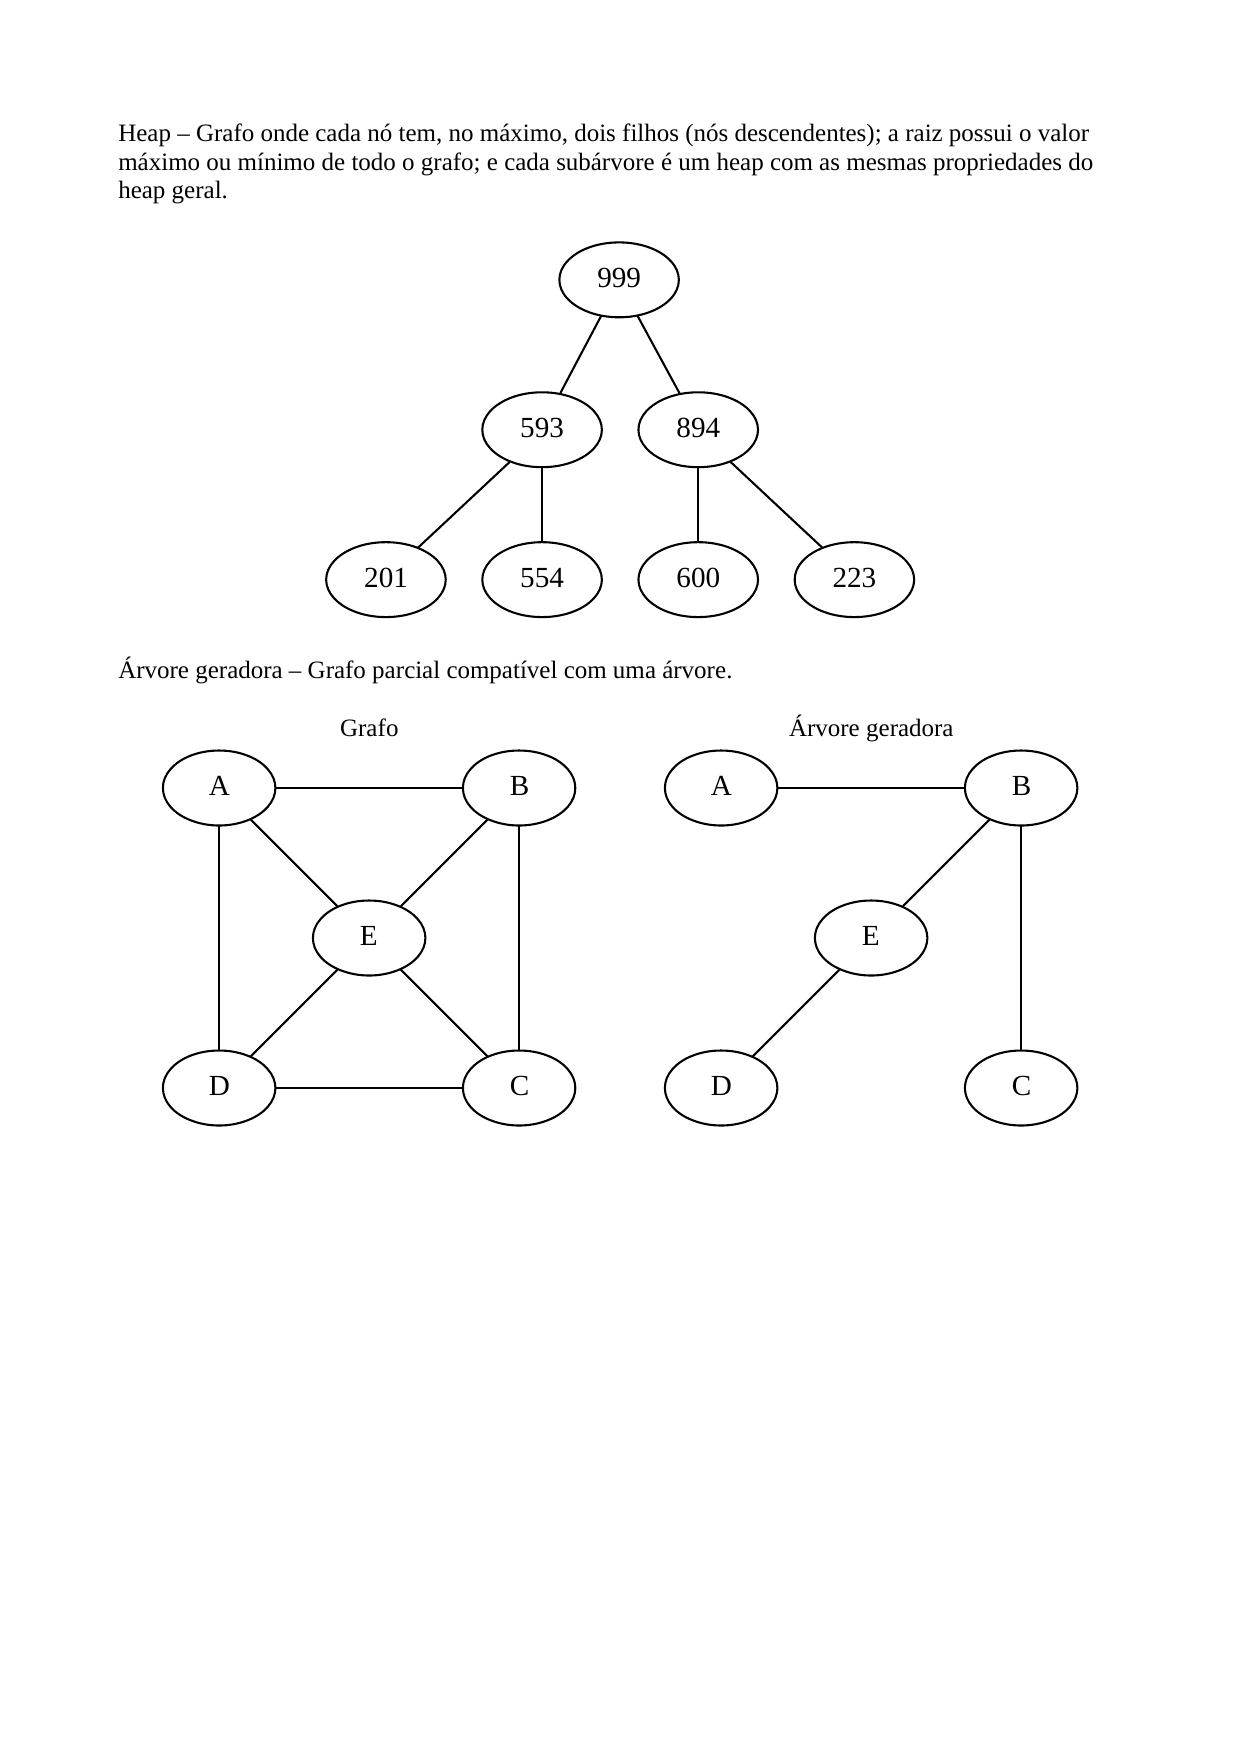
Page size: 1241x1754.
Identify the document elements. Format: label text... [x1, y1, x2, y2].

table_cell [620, 741, 1122, 1134]
text Árvore geradora – Grafo parcial compatível com uma árvore. [118, 655, 1122, 684]
table_header [118, 233, 1122, 626]
table_header Grafo [118, 713, 620, 741]
table_cell [118, 741, 620, 1134]
table_header Árvore geradora [620, 713, 1122, 741]
text Heap – Grafo onde cada nó tem, no máximo, dois filhos (nós descendentes); a raiz possui o valor máximo ou mínimo de todo o grafo; e cada subárvore é um heap com as mesmas propriedades do heap geral. [118, 118, 1122, 204]
